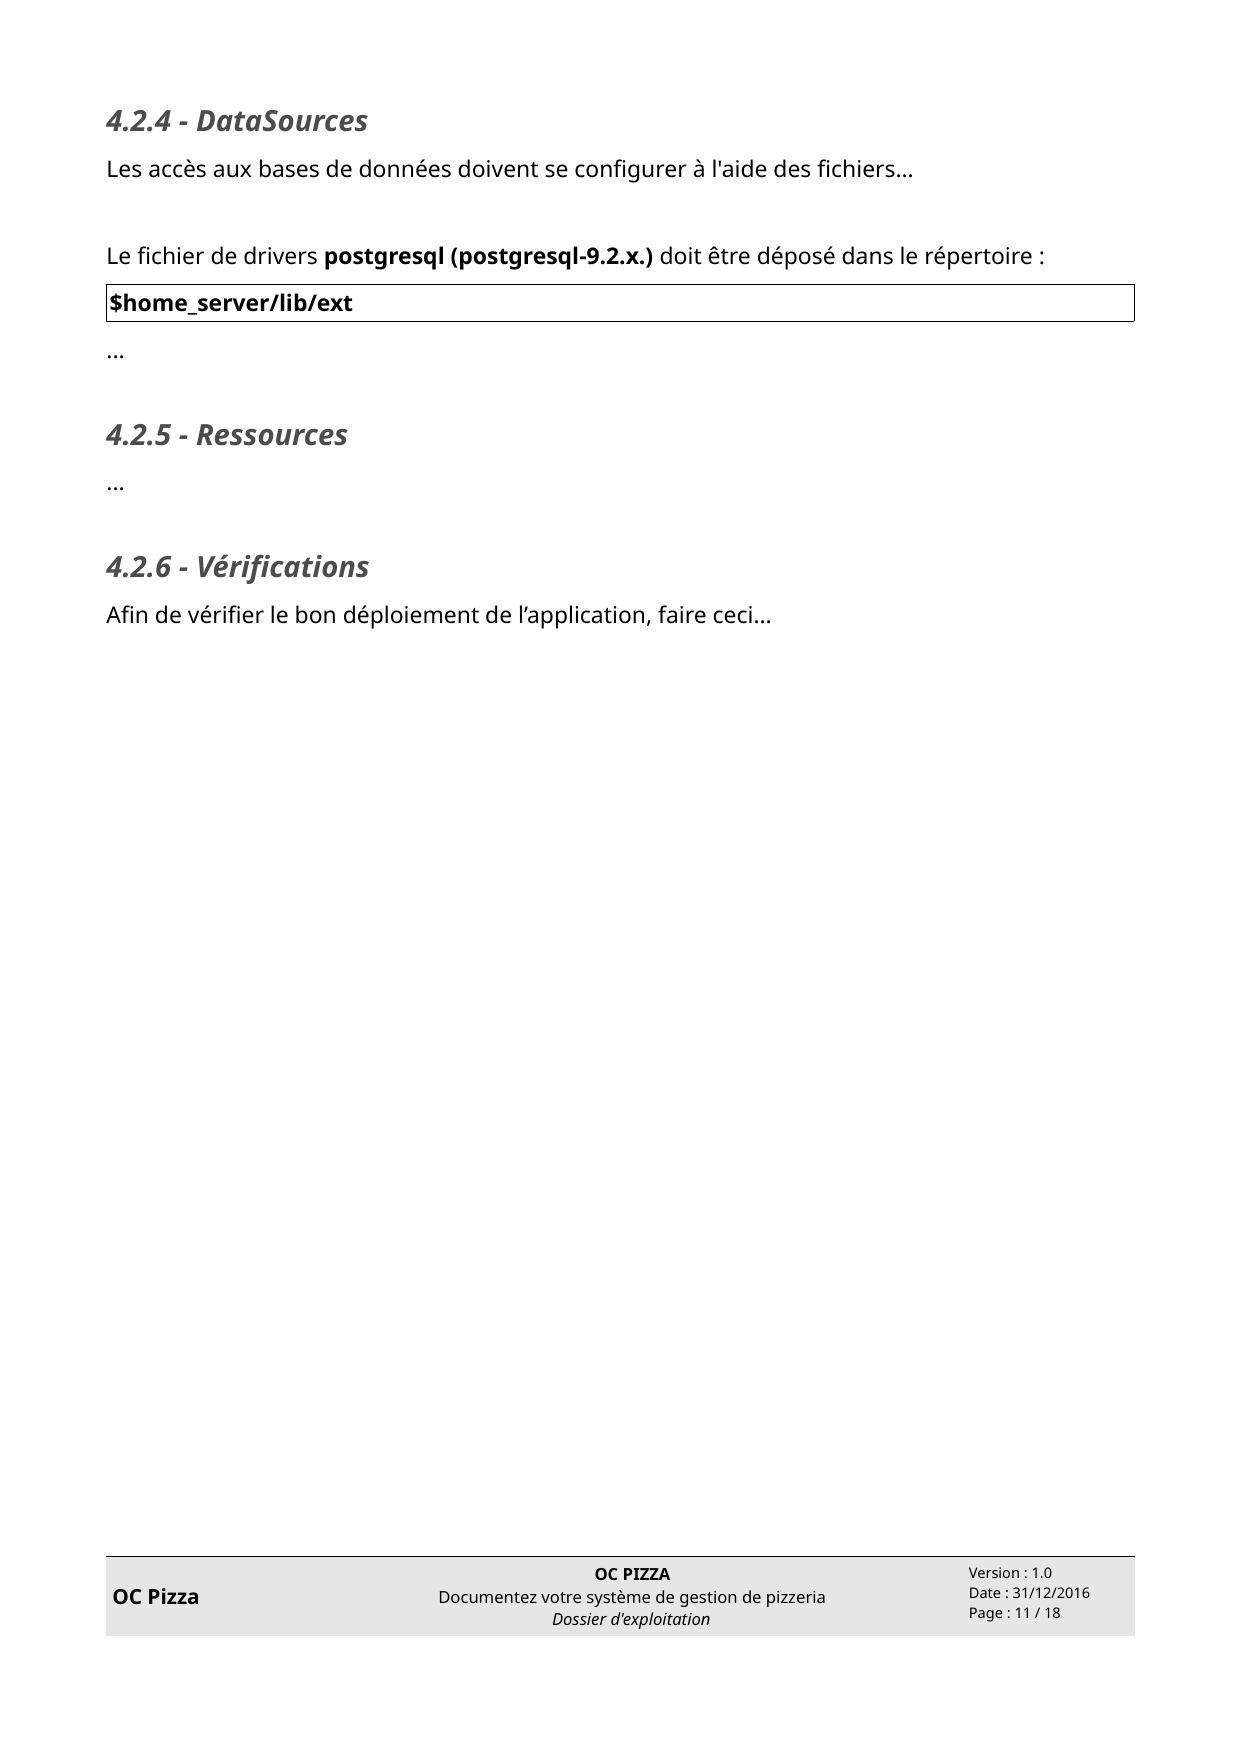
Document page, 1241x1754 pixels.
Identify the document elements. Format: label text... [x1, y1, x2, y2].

text Le fichier de drivers postgresql (postgresql-9.2.x.) doit être déposé dans le répertoire : [106, 240, 1134, 271]
subtitle DataSources [106, 100, 1134, 140]
text ... [106, 466, 1134, 497]
subtitle Vérifications [106, 546, 1134, 586]
subtitle Ressources [106, 414, 1134, 454]
text Les accès aux bases de données doivent se configurer à l'aide des fichiers… [106, 152, 1134, 184]
text $home_server/lib/ext [107, 285, 1134, 321]
text ... [106, 333, 1134, 365]
text Afin de vérifier le bon déploiement de l’application, faire ceci… [106, 598, 1134, 630]
